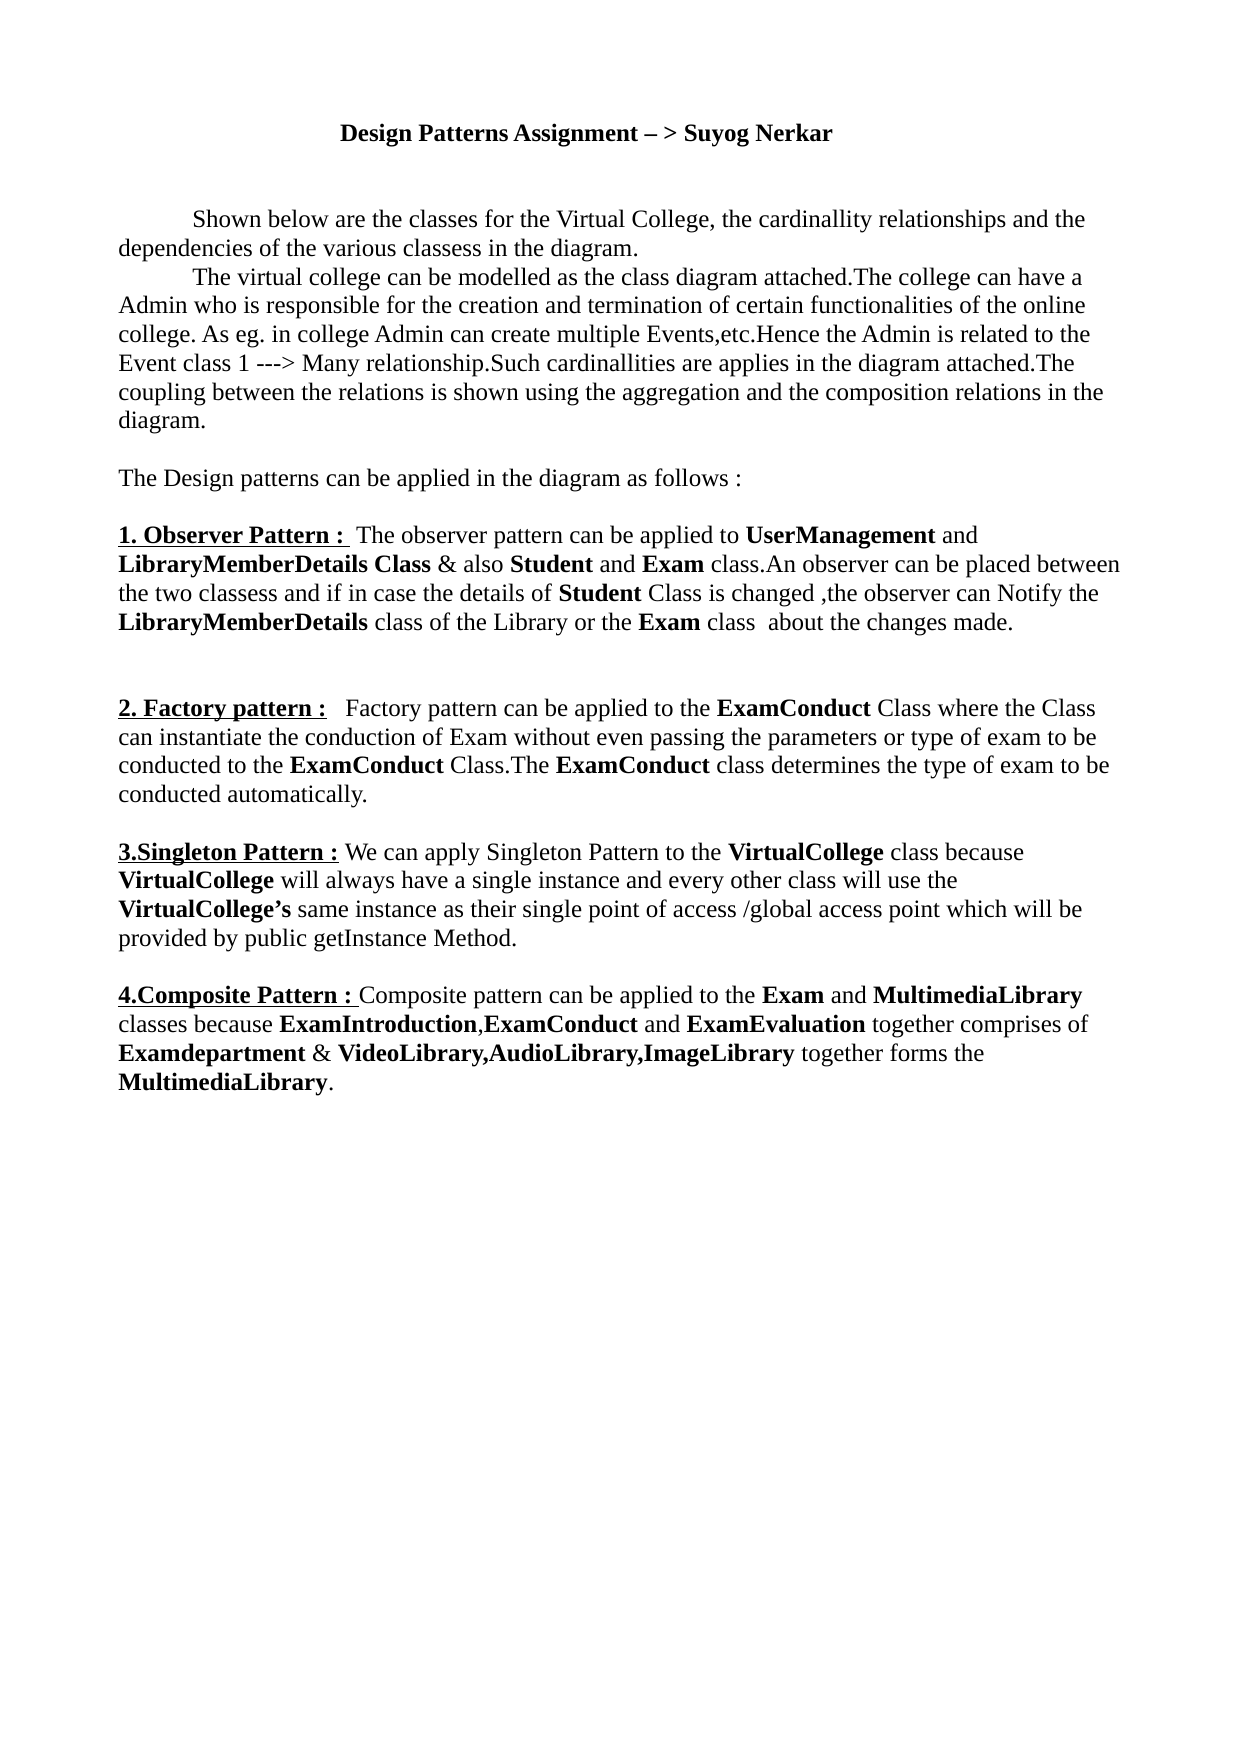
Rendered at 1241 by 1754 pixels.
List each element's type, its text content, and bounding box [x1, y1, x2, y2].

text 1. Observer Pattern : The observer pattern can be applied to UserManagement and LibraryMemberDetails Class & also Student and Exam class.An observer can be placed between the two classess and if in case the details of Student Class is changed ,the observer can Notify the LibraryMemberDetails class of the Library or the Exam class about the changes made. [118, 521, 1122, 636]
text 4.Composite Pattern : Composite pattern can be applied to the Exam and MultimediaLibrary classes because ExamIntroduction,ExamConduct and ExamEvaluation together comprises of Examdepartment & VideoLibrary,AudioLibrary,ImageLibrary together forms the MultimediaLibrary. [118, 981, 1122, 1096]
text 2. Factory pattern : Factory pattern can be applied to the ExamConduct Class where the Class can instantiate the conduction of Exam without even passing the parameters or type of exam to be conducted to the ExamConduct Class.The ExamConduct class determines the type of exam to be conducted automatically. [118, 693, 1122, 808]
text The virtual college can be modelled as the class diagram attached.The college can have a Admin who is responsible for the creation and termination of certain functionalities of the online college. As eg. in college Admin can create multiple Events,etc.Hence the Admin is related to the Event class 1 ---> Many relationship.Such cardinallities are applies in the diagram attached.The coupling between the relations is shown using the aggregation and the composition relations in the diagram. [118, 262, 1122, 434]
text The Design patterns can be applied in the diagram as follows : [118, 463, 1122, 492]
text Shown below are the classes for the Virtual College, the cardinallity relationships and the dependencies of the various classess in the diagram. [118, 204, 1122, 262]
text Design Patterns Assignment – > Suyog Nerkar [118, 118, 1122, 147]
text 3.Singleton Pattern : We can apply Singleton Pattern to the VirtualCollege class because VirtualCollege will always have a single instance and every other class will use the VirtualCollege’s same instance as their single point of access /global access point which will be provided by public getInstance Method. [118, 837, 1122, 952]
